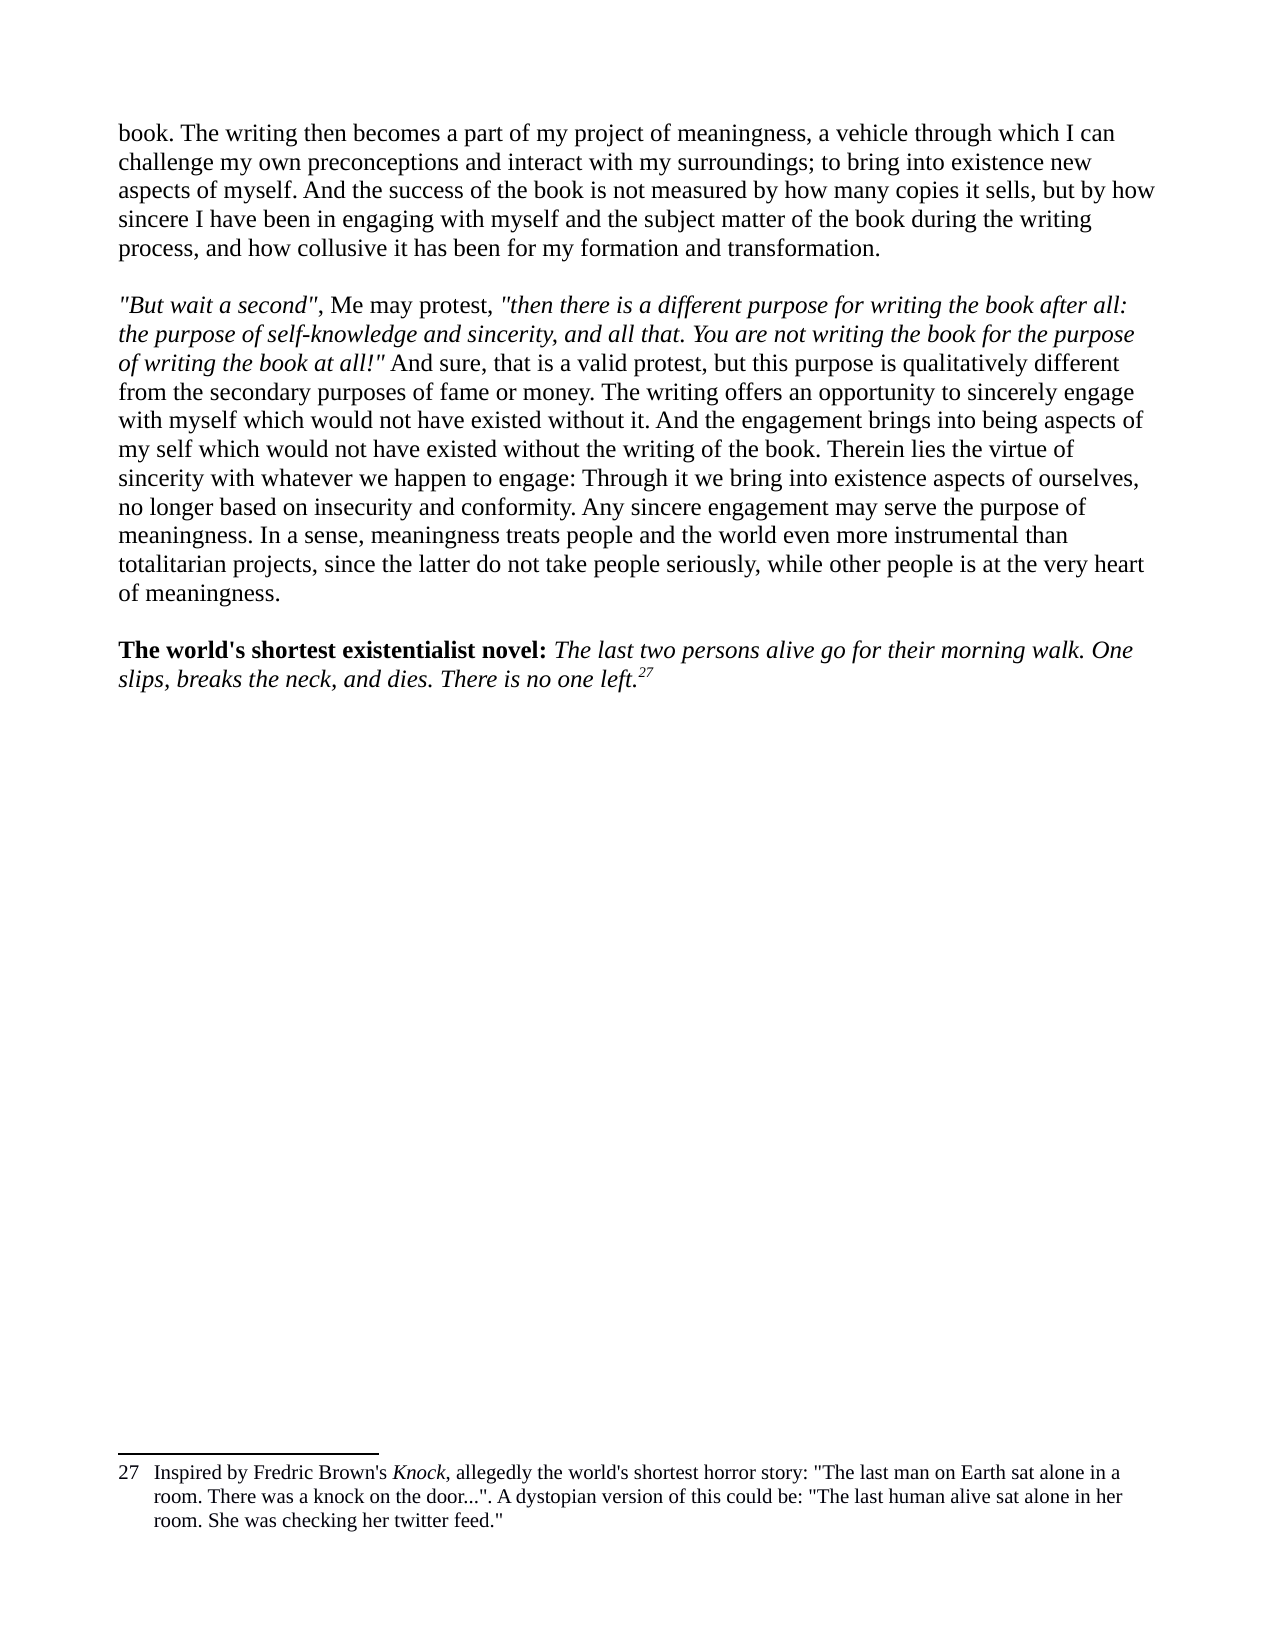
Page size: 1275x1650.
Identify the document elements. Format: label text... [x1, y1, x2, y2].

text The world's shortest existentialist novel: The last two persons alive go for their morning walk. One slips, breaks the neck, and dies. There is no one left. [118, 636, 1157, 693]
text book. The writing then becomes a part of my project of meaningness, a vehicle through which I can challenge my own preconceptions and interact with my surroundings; to bring into existence new aspects of myself. And the success of the book is not measured by how many copies it sells, but by how sincere I have been in engaging with myself and the subject matter of the book during the writing process, and how collusive it has been for my formation and transformation. [118, 118, 1157, 262]
text "But wait a second", Me may protest, "then there is a different purpose for writing the book after all: the purpose of self-knowledge and sincerity, and all that. You are not writing the book for the purpose of writing the book at all!" And sure, that is a valid protest, but this purpose is qualitatively different from the secondary purposes of fame or money. The writing offers an opportunity to sincerely engage with myself which would not have existed without it. And the engagement brings into being aspects of my self which would not have existed without the writing of the book. Therein lies the virtue of sincerity with whatever we happen to engage: Through it we bring into existence aspects of ourselves, no longer based on insecurity and conformity. Any sincere engagement may serve the purpose of meaningness. In a sense, meaningness treats people and the world even more instrumental than totalitarian projects, since the latter do not take people seriously, while other people is at the very heart of meaningness. [118, 291, 1157, 607]
text Inspired by Fredric Brown's Knock, allegedly the world's shortest horror story: "The last man on Earth sat alone in a room. There was a knock on the door...". A dystopian version of this could be: "The last human alive sat alone in her room. She was checking her twitter feed." [118, 1460, 1157, 1532]
